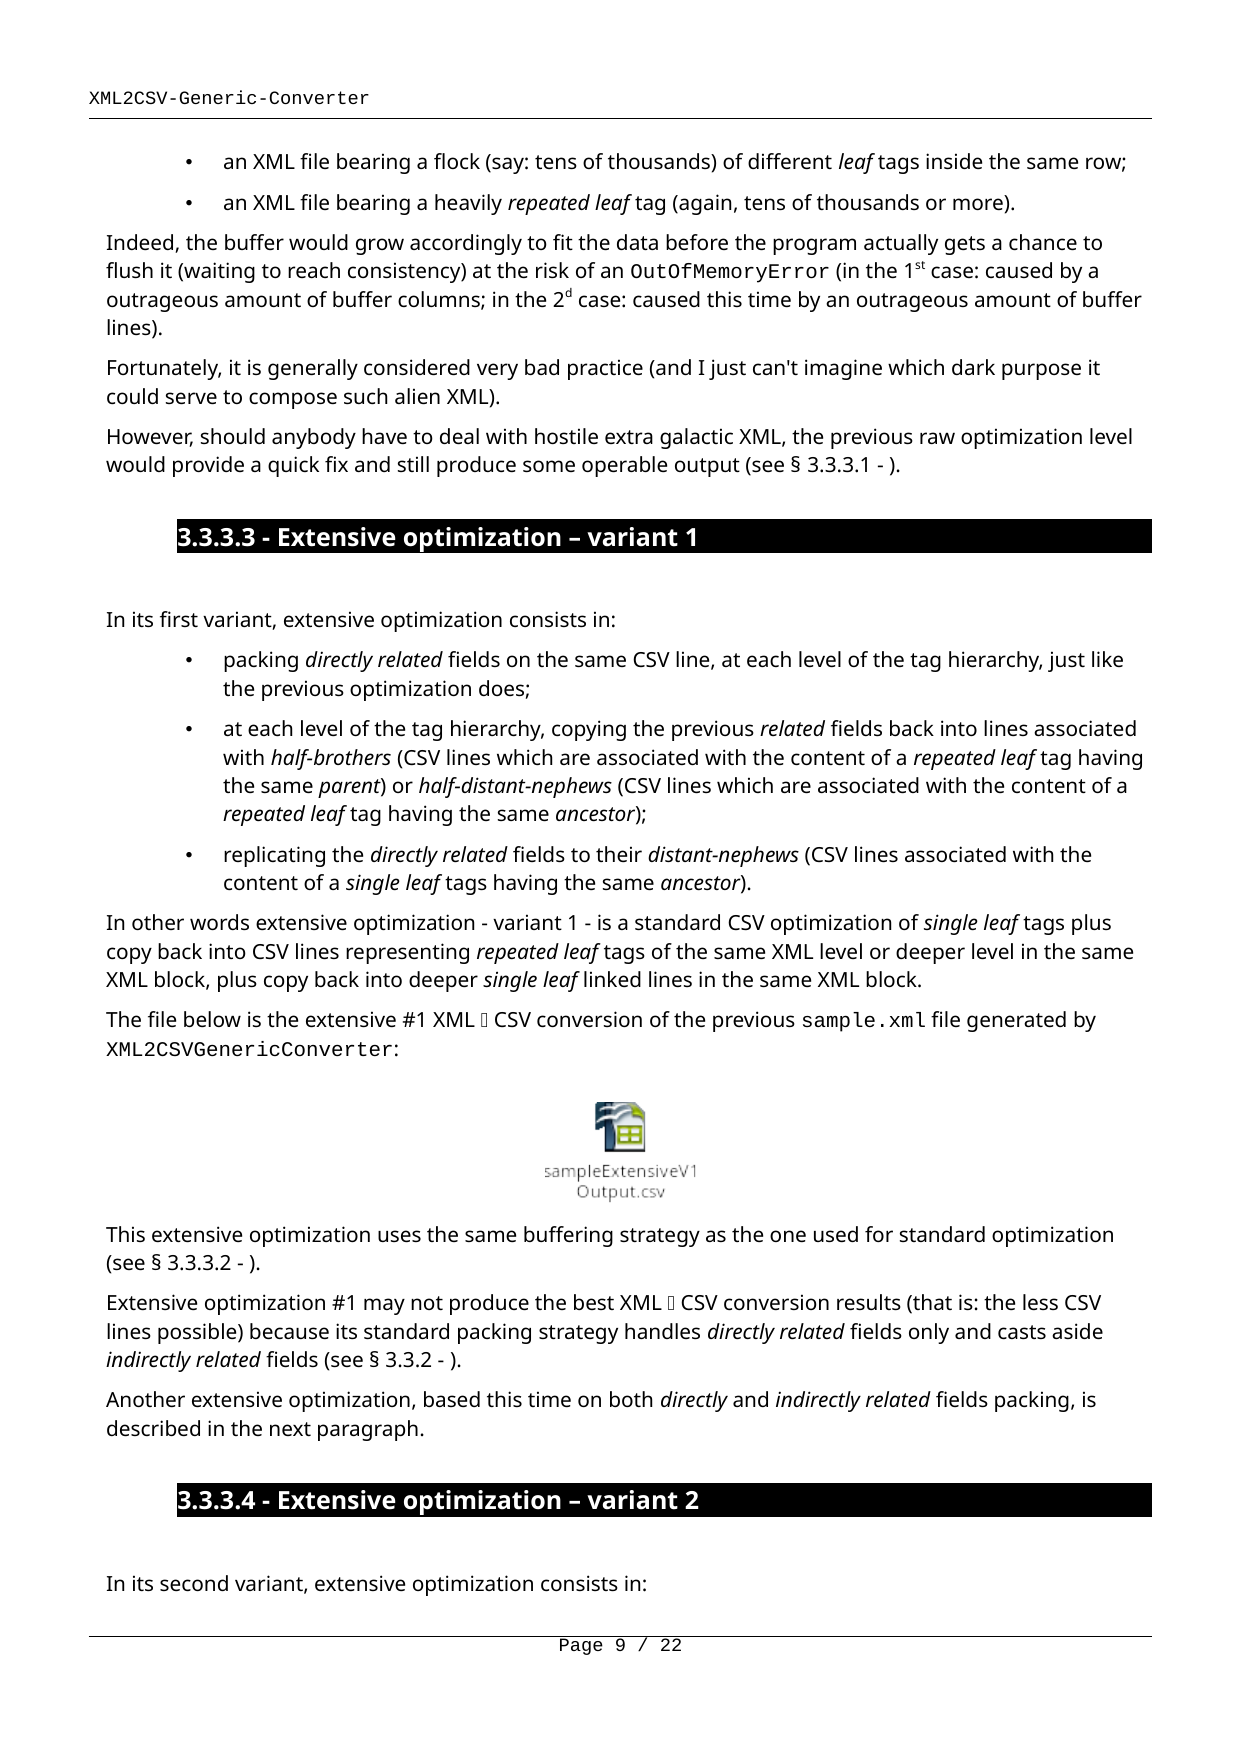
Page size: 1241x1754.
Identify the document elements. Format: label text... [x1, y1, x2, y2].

subtitle Extensive optimization – variant 2 [177, 1483, 1152, 1517]
text However, should anybody have to deal with hostile extra galactic XML, the previous raw optimization level would provide a quick fix and still produce some operable output (see § 3.3.3.1 - ). [106, 422, 1152, 479]
text In its second variant, extensive optimization consists in: [106, 1569, 1152, 1597]
text This extensive optimization uses the same buffering strategy as the one used for standard optimization (see § 3.3.3.2 - ). [106, 1114, 1152, 1277]
text The file below is the extensive #1 XML _ CSV conversion of the previous sample.xml file generated by XML2CSVGenericConverter: [106, 1005, 1152, 1062]
text In other words extensive optimization - variant 1 - is a standard CSV optimization of single leaf tags plus copy back into CSV lines representing repeated leaf tags of the same XML level or deeper level in the same XML block, plus copy back into deeper single leaf linked lines in the same XML block. [106, 908, 1152, 994]
text In its first variant, extensive optimization consists in: [106, 605, 1152, 634]
text Fortunately, it is generally considered very bad practice (and I just can't imagine which dark purpose it could serve to compose such alien XML). [106, 353, 1152, 410]
text Indeed, the buffer would grow accordingly to fit the data before the program actually gets a chance to flush it (waiting to reach consistency) at the risk of an OutOfMemoryError (in the 1st case: caused by a outrageous amount of buffer columns; in the 2d case: caused this time by an outrageous amount of buffer lines). [106, 228, 1152, 342]
list an XML file bearing a heavily repeated leaf tag (again, tens of thousands or more). [185, 188, 1152, 216]
list replicating the directly related fields to their distant-nephews (CSV lines associated with the content of a single leaf tags having the same ancestor). [185, 840, 1152, 897]
text Another extensive optimization, based this time on both directly and indirectly related fields packing, is described in the next paragraph. [106, 1386, 1152, 1442]
subtitle Extensive optimization – variant 1 [177, 519, 1152, 553]
list at each level of the tag hierarchy, copying the previous related fields back into lines associated with half-brothers (CSV lines which are associated with the content of a repeated leaf tag having the same parent) or half-distant-nephews (CSV lines which are associated with the content of a repeated leaf tag having the same ancestor); [185, 714, 1152, 828]
list an XML file bearing a flock (say: tens of thousands) of different leaf tags inside the same row; [185, 147, 1152, 176]
list packing directly related fields on the same CSV line, at each level of the tag hierarchy, just like the previous optimization does; [185, 646, 1152, 702]
text Extensive optimization #1 may not produce the best XML _ CSV conversion results (that is: the less CSV lines possible) because its standard packing strategy handles directly related fields only and casts aside indirectly related fields (see § 3.3.2 - ). [106, 1288, 1152, 1374]
